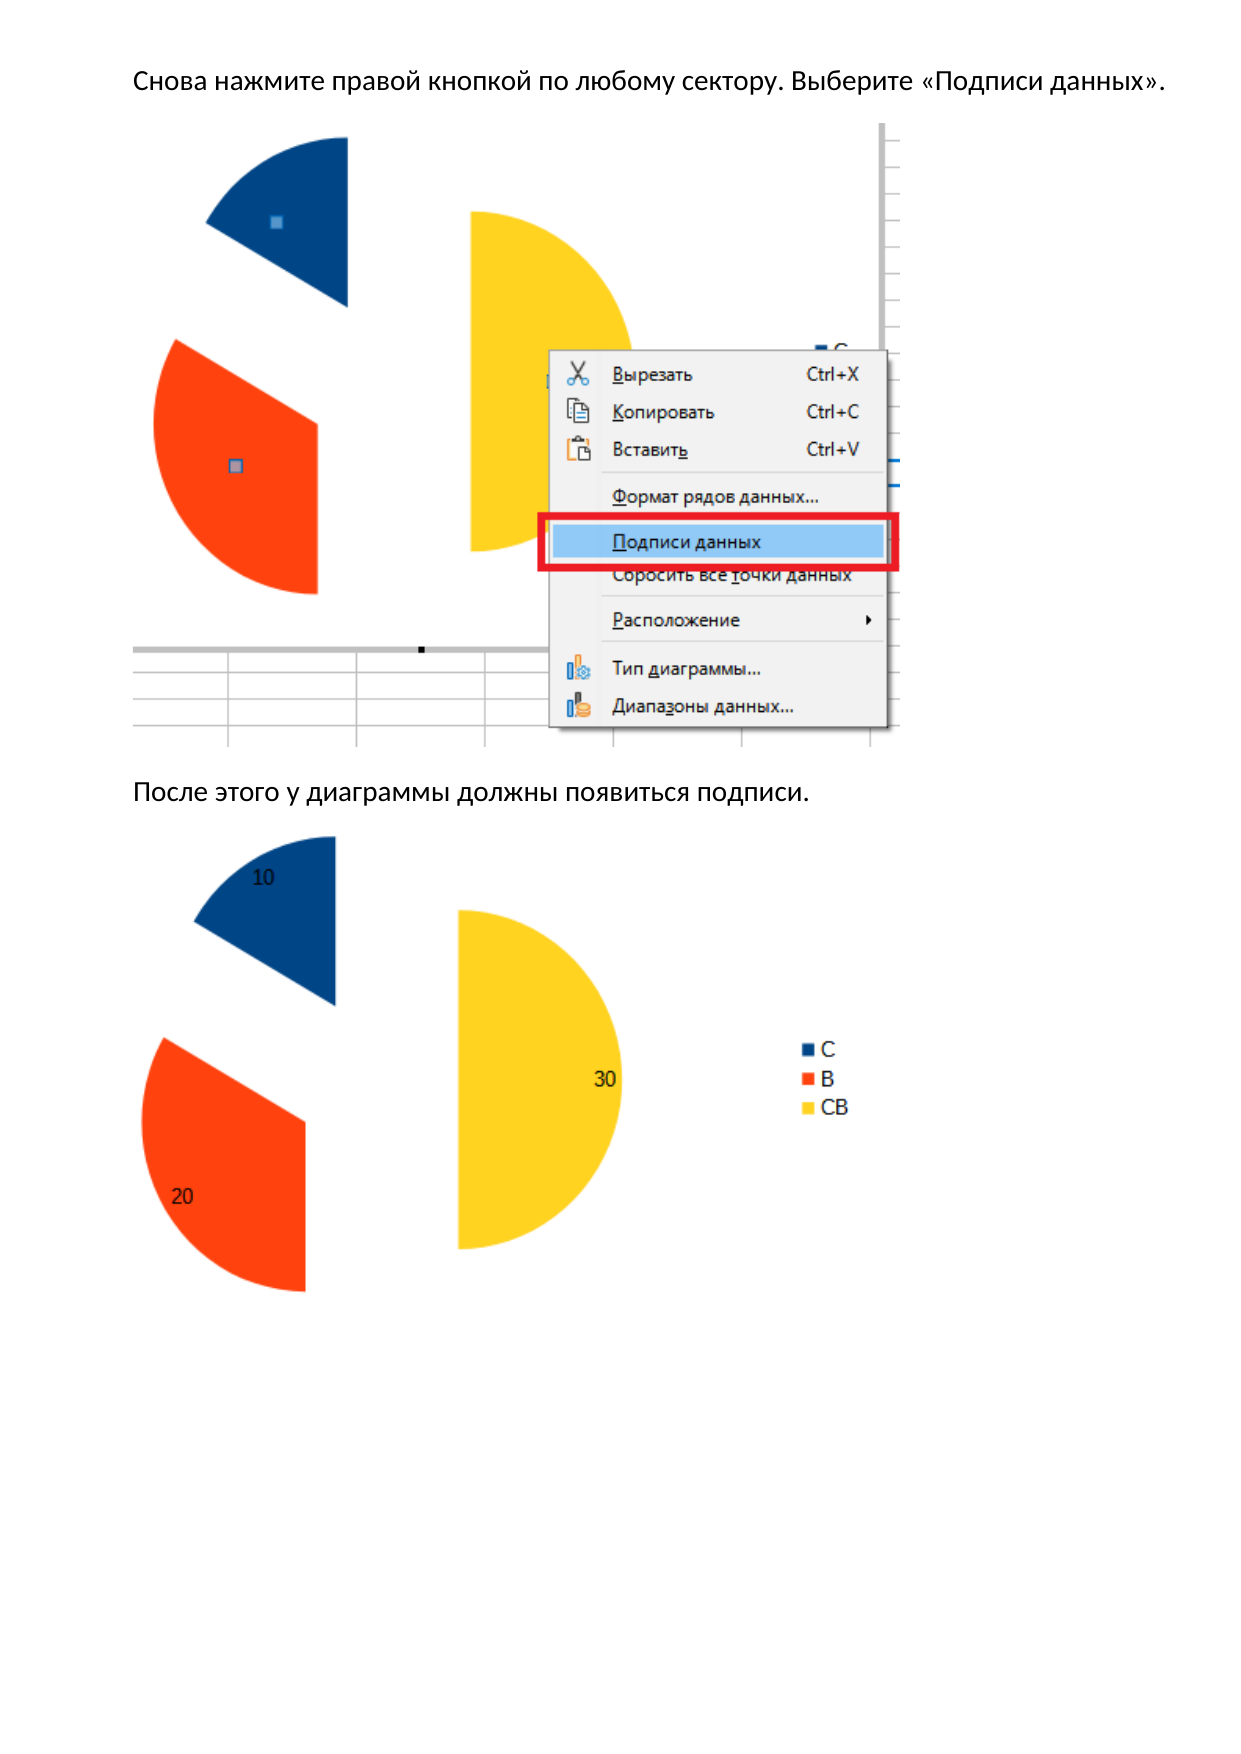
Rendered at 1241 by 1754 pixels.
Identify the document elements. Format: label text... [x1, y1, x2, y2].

picture [132, 835, 857, 1312]
picture [132, 123, 900, 747]
text После этого у диаграммы должны появиться подписи. [59, 773, 1181, 809]
text Снова нажмите правой кнопкой по любому сектору. Выберите «Подписи данных». [59, 62, 1181, 97]
